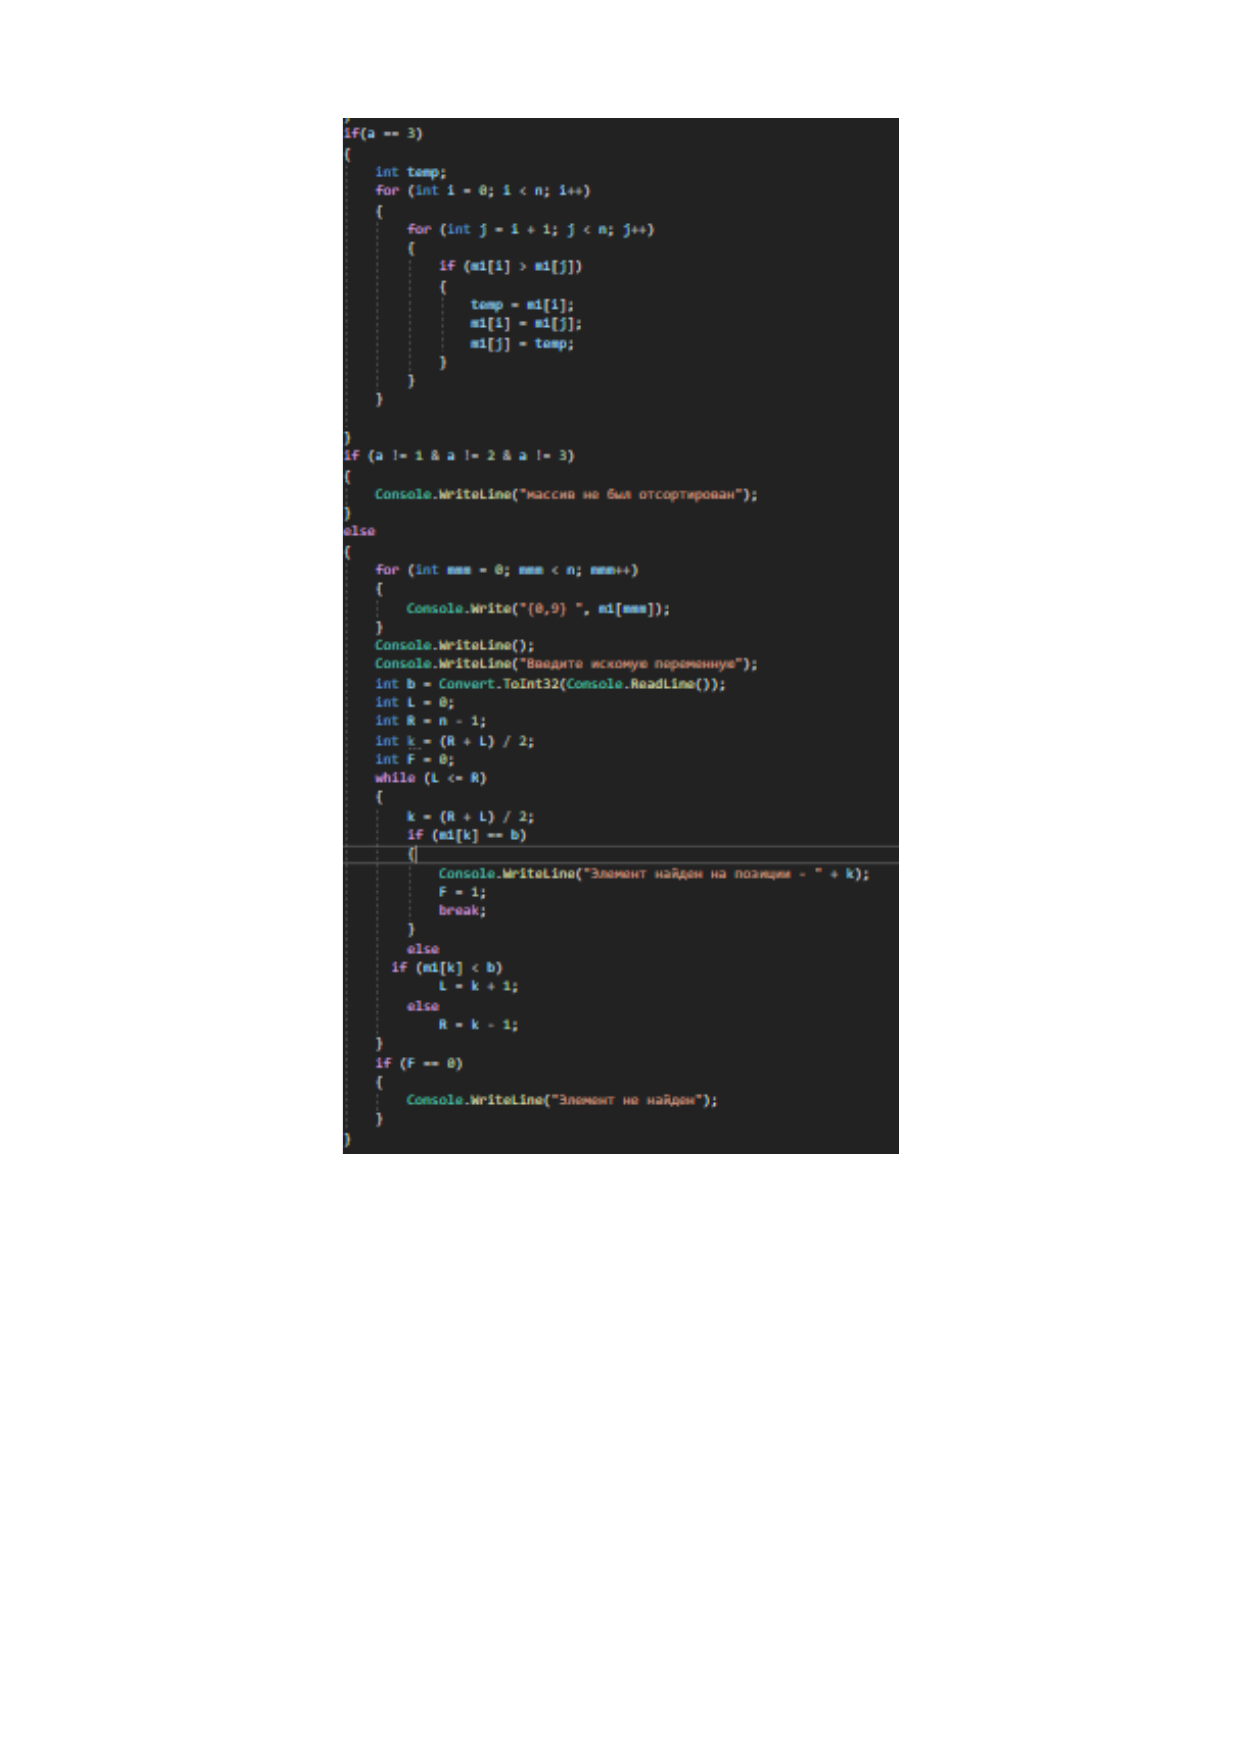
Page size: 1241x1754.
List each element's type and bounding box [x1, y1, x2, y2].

picture [342, 118, 899, 1154]
